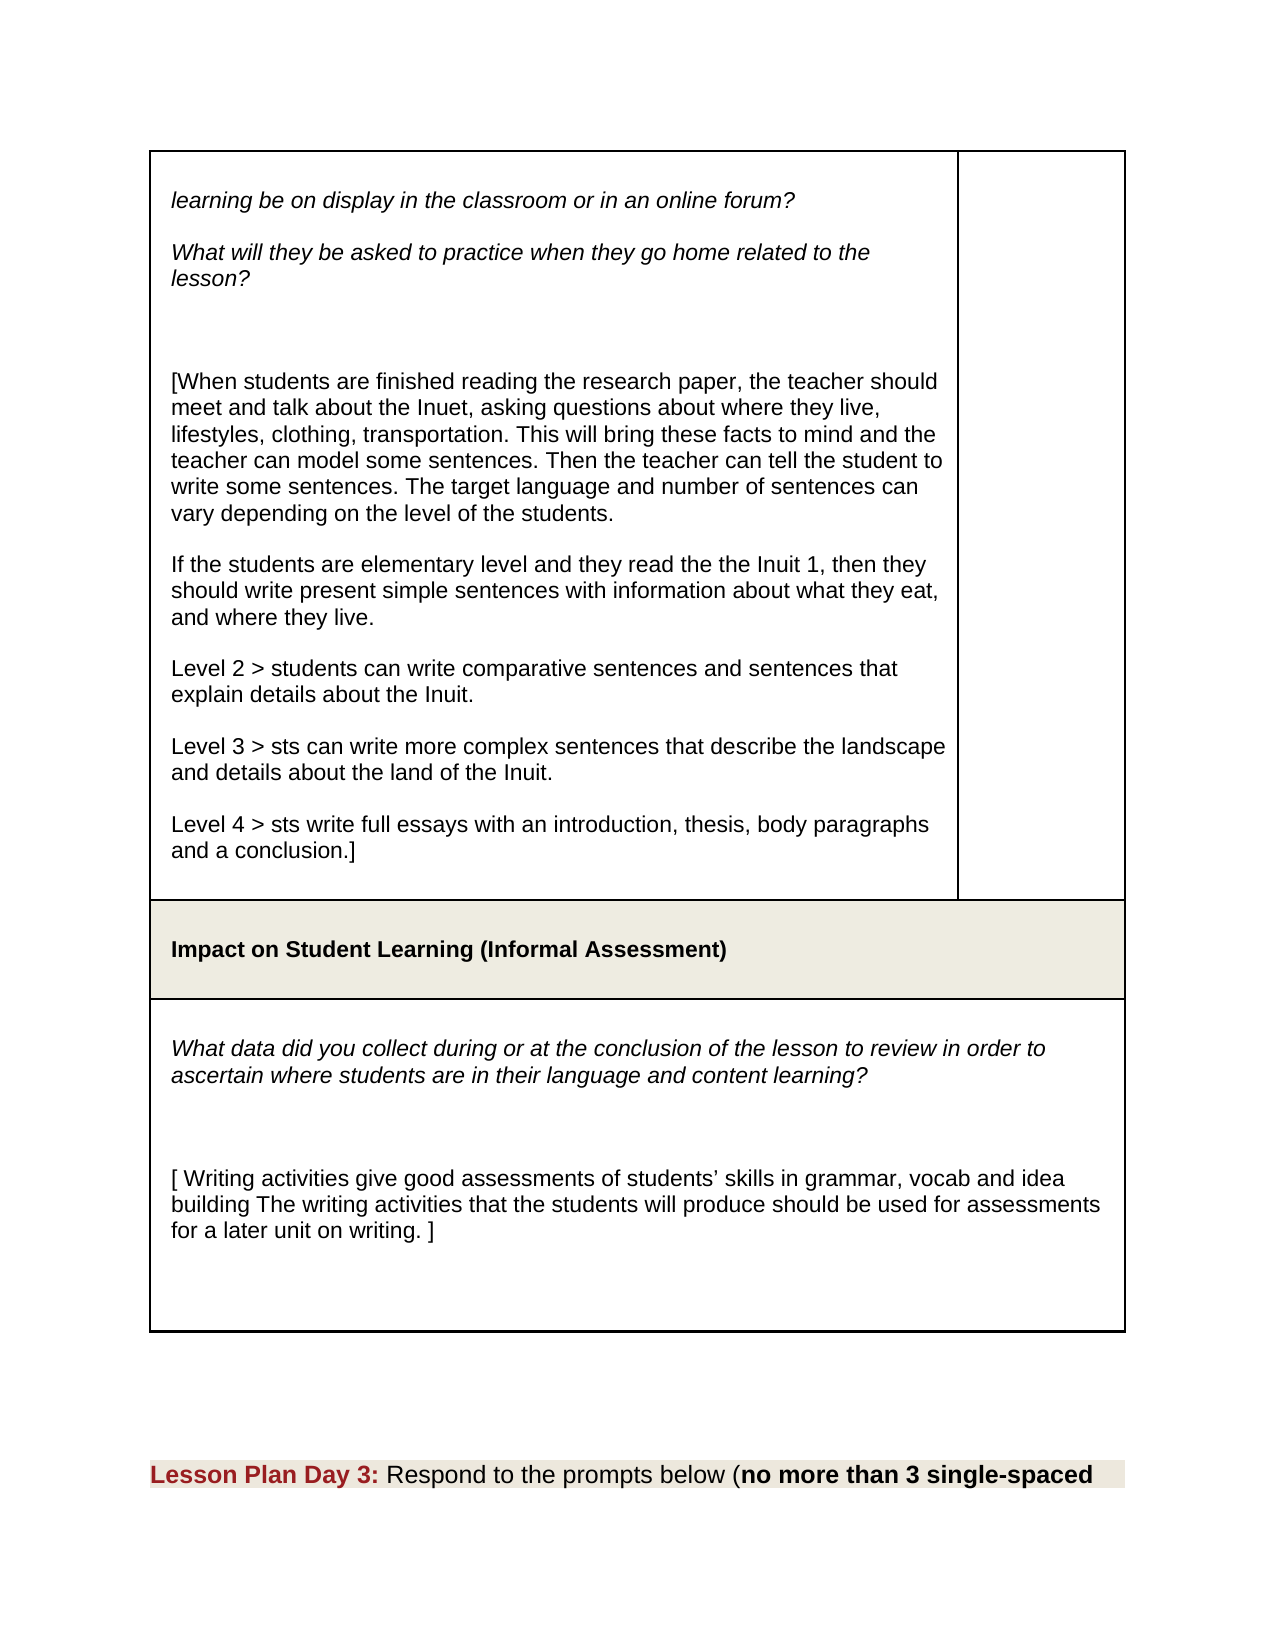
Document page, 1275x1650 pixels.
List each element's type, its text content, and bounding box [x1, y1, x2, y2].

table_cell [959, 152, 1124, 899]
text Lesson Plan Day 3: Respond to the prompts below (no more than 3 single-spaced [150, 1460, 1125, 1488]
table_cell learning be on display in the classroom or in an online forum? What will they be asked to practice when they go home related to the lesson? [When students are finished reading the research paper, the teacher should meet and talk about the Inuet, asking questions about where they live, lifestyles, clothing, transportation. This will bring these facts to mind and the teacher can model some sentences. Then the teacher can tell the student to write some sentences. The target language and number of sentences can vary depending on the level of the students. If the students are elementary level and they read the the Inuit 1, then they should write present simple sentences with information about what they eat, and where they live. Level 2 > students can write comparative sentences and sentences that explain details about the Inuit. Level 3 > sts can write more complex sentences that describe the landscape and details about the land of the Inuit. Level 4 > sts write full essays with an introduction, thesis, body paragraphs and a conclusion.] [151, 152, 957, 899]
table_cell [592, 1333, 958, 1379]
table_cell Impact on Student Learning (Informal Assessment) [151, 901, 1124, 998]
table_cell What data did you collect during or at the conclusion of the lesson to review in order to ascertain where students are in their language and content learning? [ Writing activities give good assessments of students’ skills in grammar, vocab and idea building The writing activities that the students will produce should be used for assessments for a later unit on writing. ] [151, 1000, 1124, 1330]
table_cell [150, 1333, 592, 1379]
table_cell [958, 1333, 1125, 1379]
